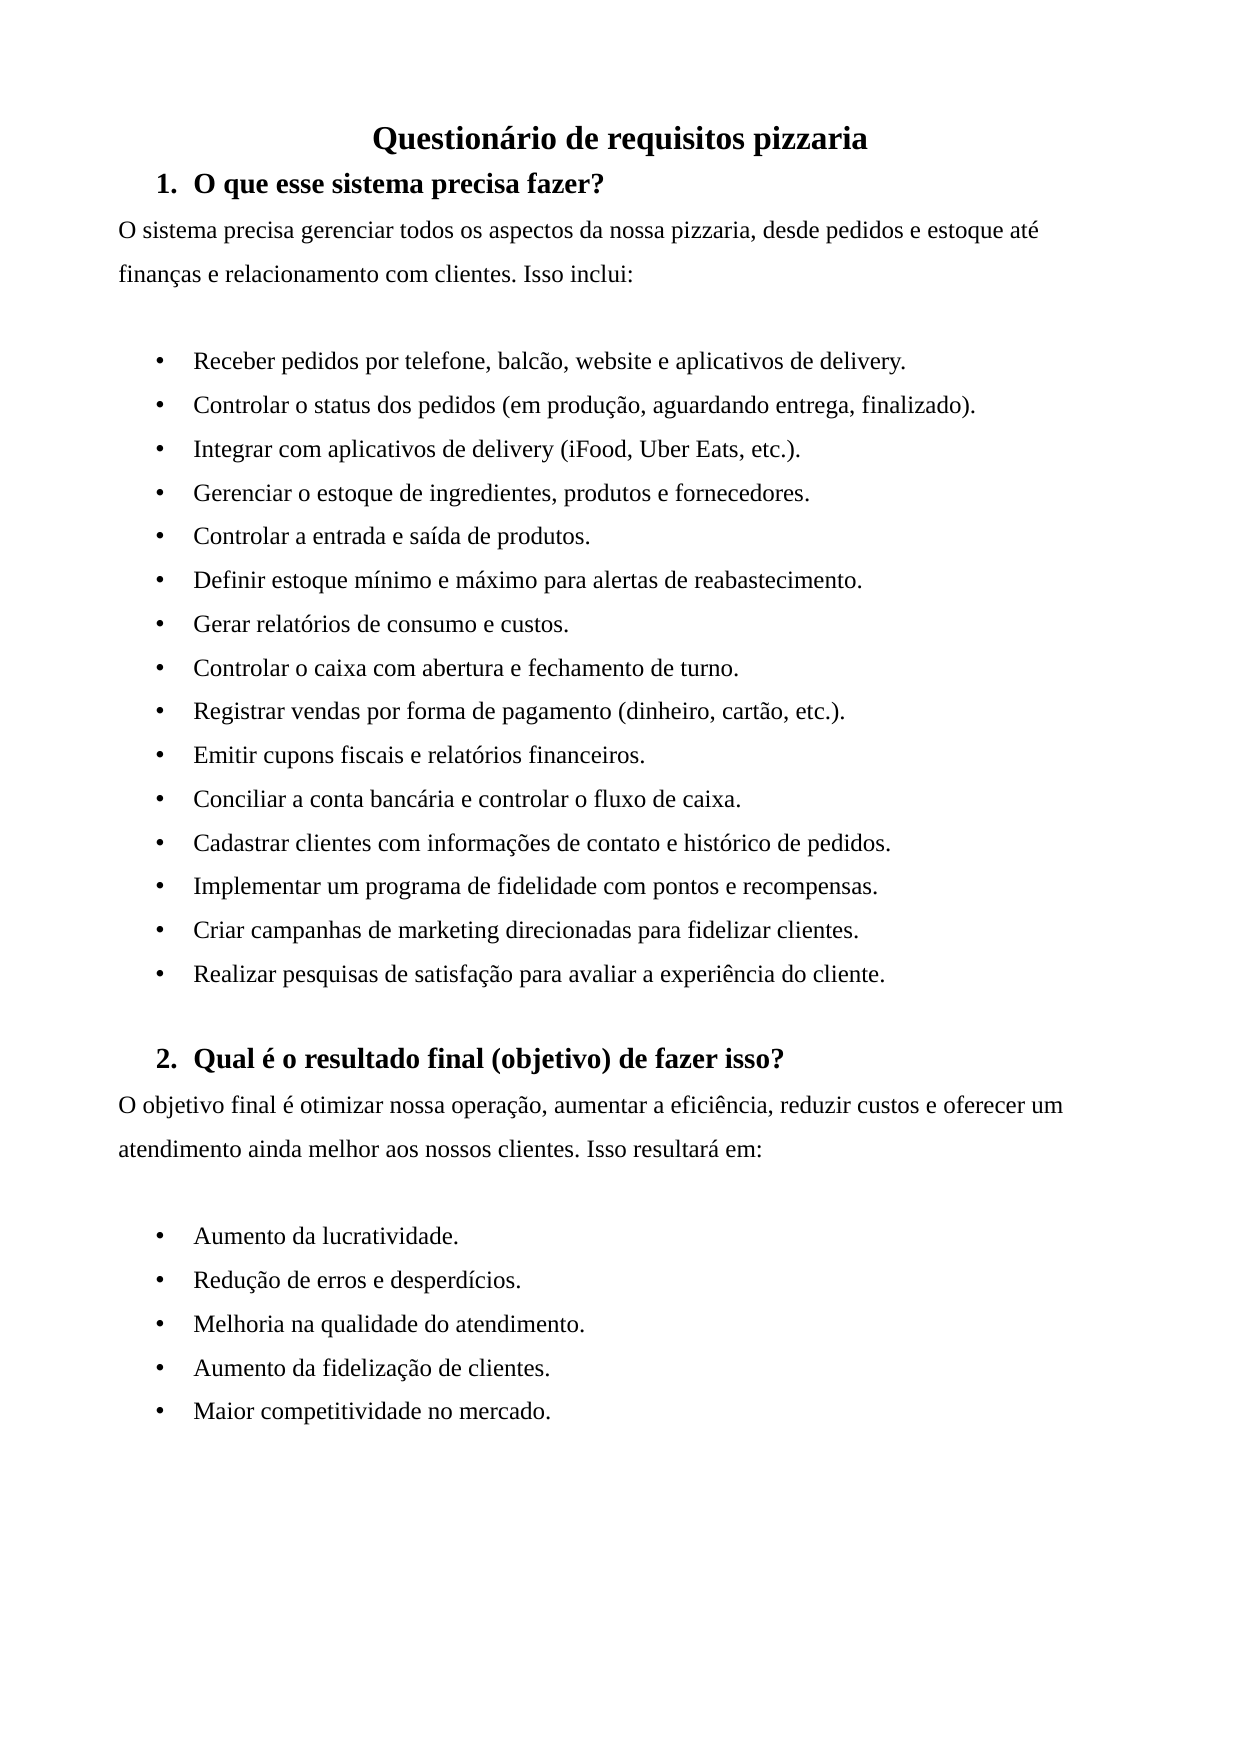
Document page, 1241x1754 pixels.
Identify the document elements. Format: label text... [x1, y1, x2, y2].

list O que esse sistema precisa fazer? [156, 156, 1122, 200]
list Controlar o caixa com abertura e fechamento de turno. [156, 638, 1122, 681]
list Maior competitividade no mercado. [156, 1381, 1122, 1425]
text O sistema precisa gerenciar todos os aspectos da nossa pizzaria, desde pedidos e estoque até finanças e relacionamento com clientes. Isso inclui: [118, 200, 1122, 288]
list Aumento da lucratividade. [156, 1206, 1122, 1250]
text O objetivo final é otimizar nossa operação, aumentar a eficiência, reduzir custos e oferecer um atendimento ainda melhor aos nossos clientes. Isso resultará em: [118, 1075, 1122, 1163]
list Aumento da fidelização de clientes. [156, 1338, 1122, 1381]
list Definir estoque mínimo e máximo para alertas de reabastecimento. [156, 550, 1122, 594]
list Registrar vendas por forma de pagamento (dinheiro, cartão, etc.). [156, 681, 1122, 725]
list Integrar com aplicativos de delivery (iFood, Uber Eats, etc.). [156, 419, 1122, 463]
list Cadastrar clientes com informações de contato e histórico de pedidos. [156, 813, 1122, 856]
list Qual é o resultado final (objetivo) de fazer isso? [156, 1031, 1122, 1075]
list Gerar relatórios de consumo e custos. [156, 594, 1122, 638]
list Realizar pesquisas de satisfação para avaliar a experiência do cliente. [156, 944, 1122, 988]
list Melhoria na qualidade do atendimento. [156, 1294, 1122, 1338]
list Redução de erros e desperdícios. [156, 1250, 1122, 1294]
list Controlar o status dos pedidos (em produção, aguardando entrega, finalizado). [156, 375, 1122, 419]
list Criar campanhas de marketing direcionadas para fidelizar clientes. [156, 900, 1122, 944]
list Receber pedidos por telefone, balcão, website e aplicativos de delivery. [156, 331, 1122, 375]
list Implementar um programa de fidelidade com pontos e recompensas. [156, 856, 1122, 900]
list Conciliar a conta bancária e controlar o fluxo de caixa. [156, 769, 1122, 813]
list Emitir cupons fiscais e relatórios financeiros. [156, 725, 1122, 769]
text Questionário de requisitos pizzaria [118, 118, 1122, 156]
list Gerenciar o estoque de ingredientes, produtos e fornecedores. [156, 463, 1122, 506]
list Controlar a entrada e saída de produtos. [156, 506, 1122, 550]
